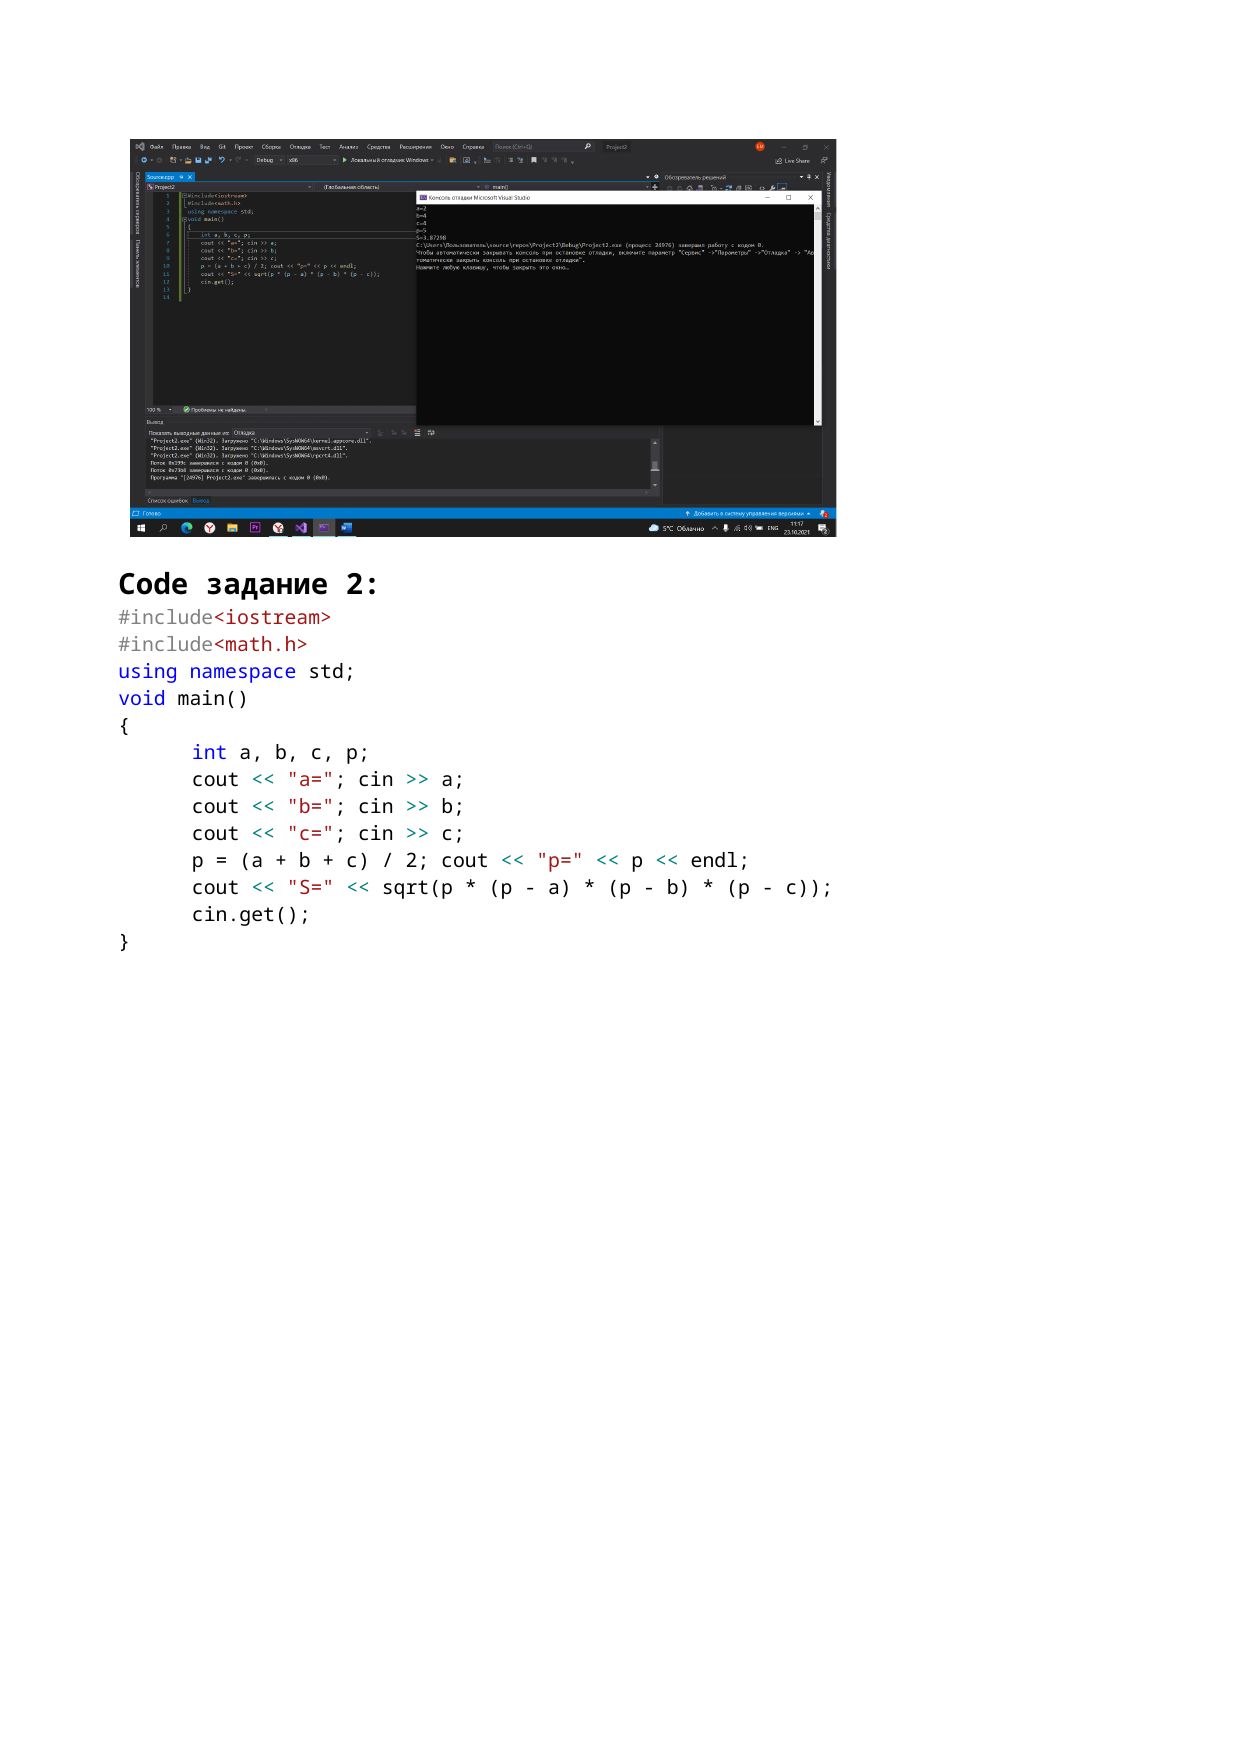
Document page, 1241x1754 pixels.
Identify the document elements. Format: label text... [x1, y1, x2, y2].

text Code задание 2: [118, 564, 1122, 603]
text } [118, 927, 1122, 954]
text #include<iostream> [118, 603, 1122, 630]
text cin.get(); [118, 900, 1122, 927]
text cout << "c="; cin >> c; [118, 819, 1122, 846]
text #include<math.h> [118, 630, 1122, 657]
text cout << "a="; cin >> a; [118, 765, 1122, 792]
text cout << "b="; cin >> b; [118, 792, 1122, 819]
text p = (a + b + c) / 2; cout << "p=" << p << endl; [118, 846, 1122, 873]
text using namespace std; [118, 657, 1122, 684]
text int a, b, c, p; [118, 738, 1122, 765]
text void main() [118, 684, 1122, 711]
text { [118, 711, 1122, 738]
text cout << "S=" << sqrt(p * (p - a) * (p - b) * (p - c)); [118, 873, 1122, 900]
